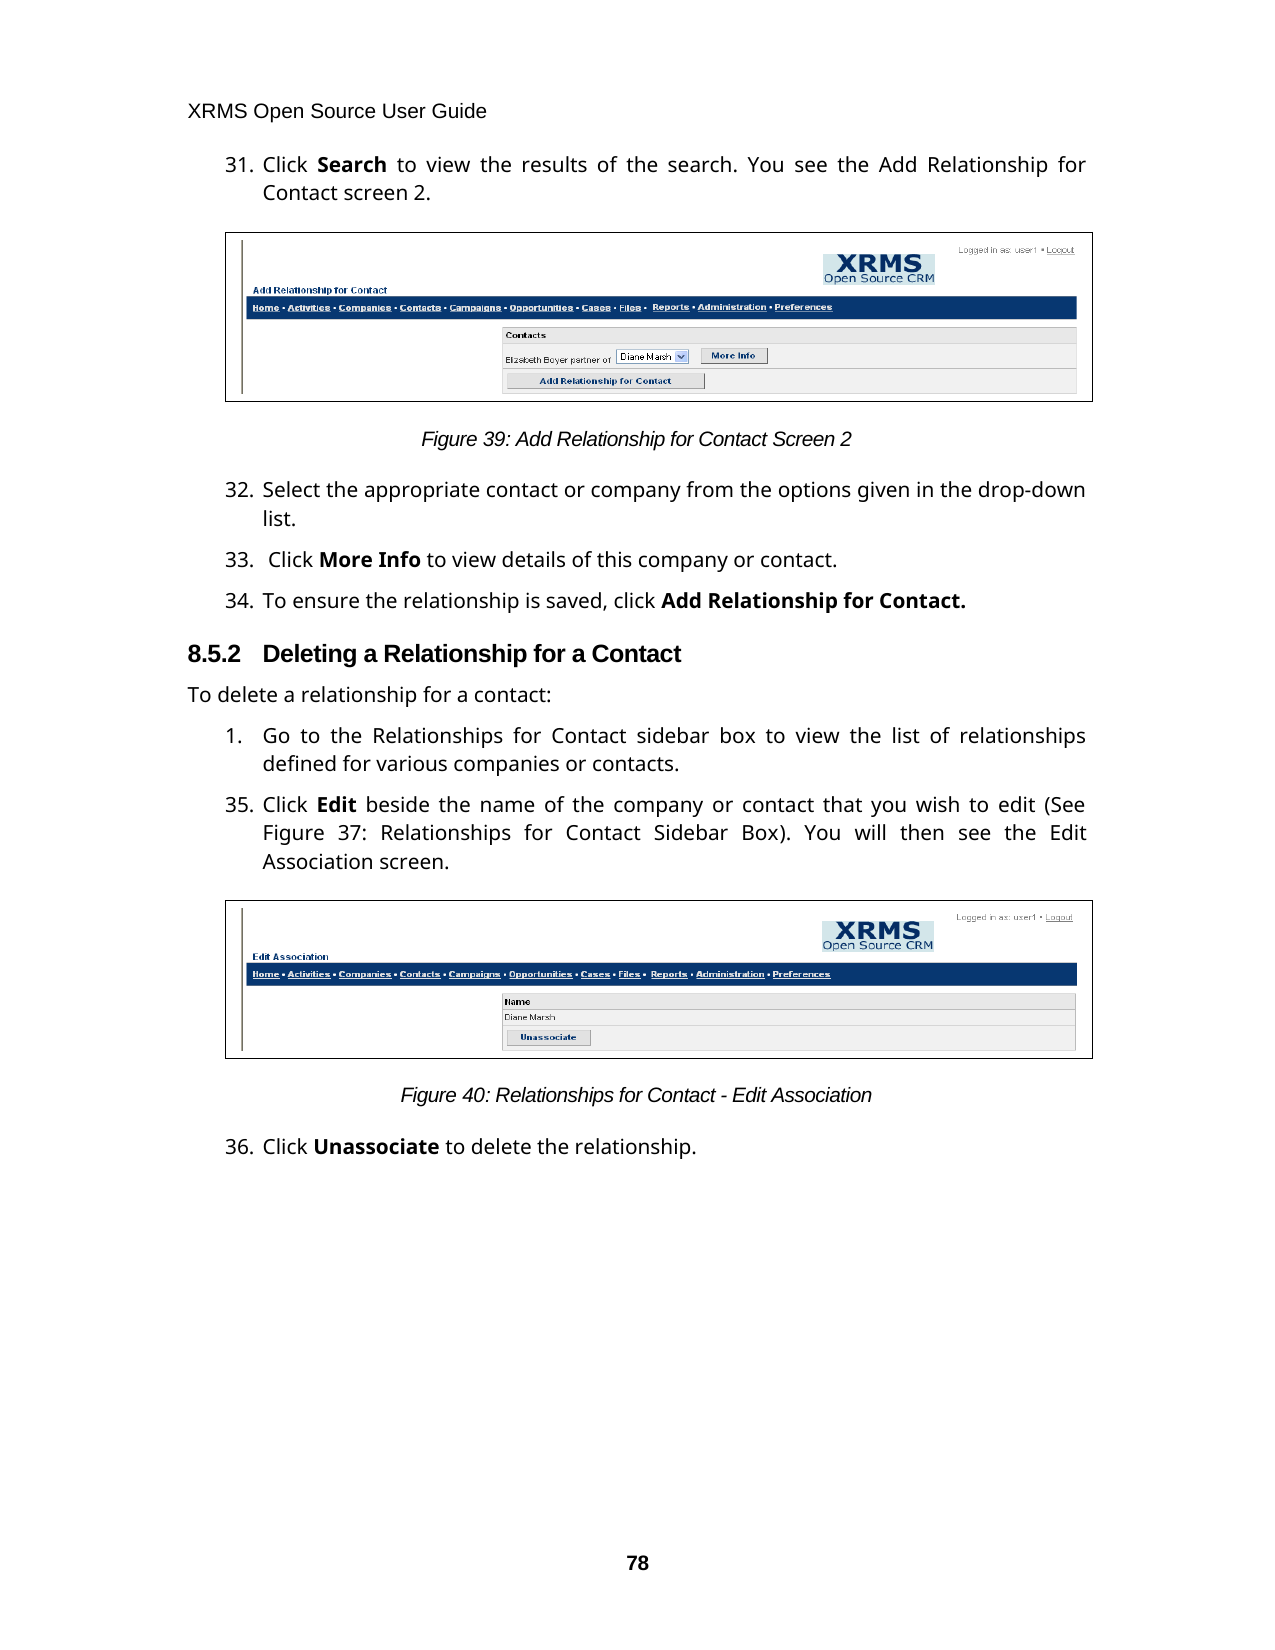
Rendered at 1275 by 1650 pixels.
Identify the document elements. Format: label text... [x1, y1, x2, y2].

list Click Search to view the results of the search. You see the Add Relationship for Contact screen 2. [225, 150, 1087, 207]
picture [241, 240, 1077, 394]
subtitle Deleting a Relationship for a Contact [187, 639, 1087, 667]
list Click Unassociate to delete the relationship. [225, 1132, 1087, 1161]
list Click More Info to view details of this company or contact. [225, 545, 1087, 573]
list To ensure the relationship is saved, click Add Relationship for Contact. [225, 586, 1087, 614]
picture [241, 908, 1077, 1051]
list Click Edit beside the name of the company or contact that you wish to edit (See Figure 37: Relationships for Contact Sidebar Box). You will then see the Edit Association screen. [225, 790, 1087, 875]
text Figure 40: Relationships for Contact - Edit Association [187, 1084, 1087, 1107]
text To delete a relationship for a contact: [187, 680, 1087, 708]
list Go to the Relationships for Contact sidebar box to view the list of relationships defined for various companies or contacts. [225, 721, 1087, 778]
list Select the appropriate contact or company from the options given in the drop-down list. [225, 476, 1087, 532]
text Figure 39: Add Relationship for Contact Screen 2 [187, 427, 1087, 451]
